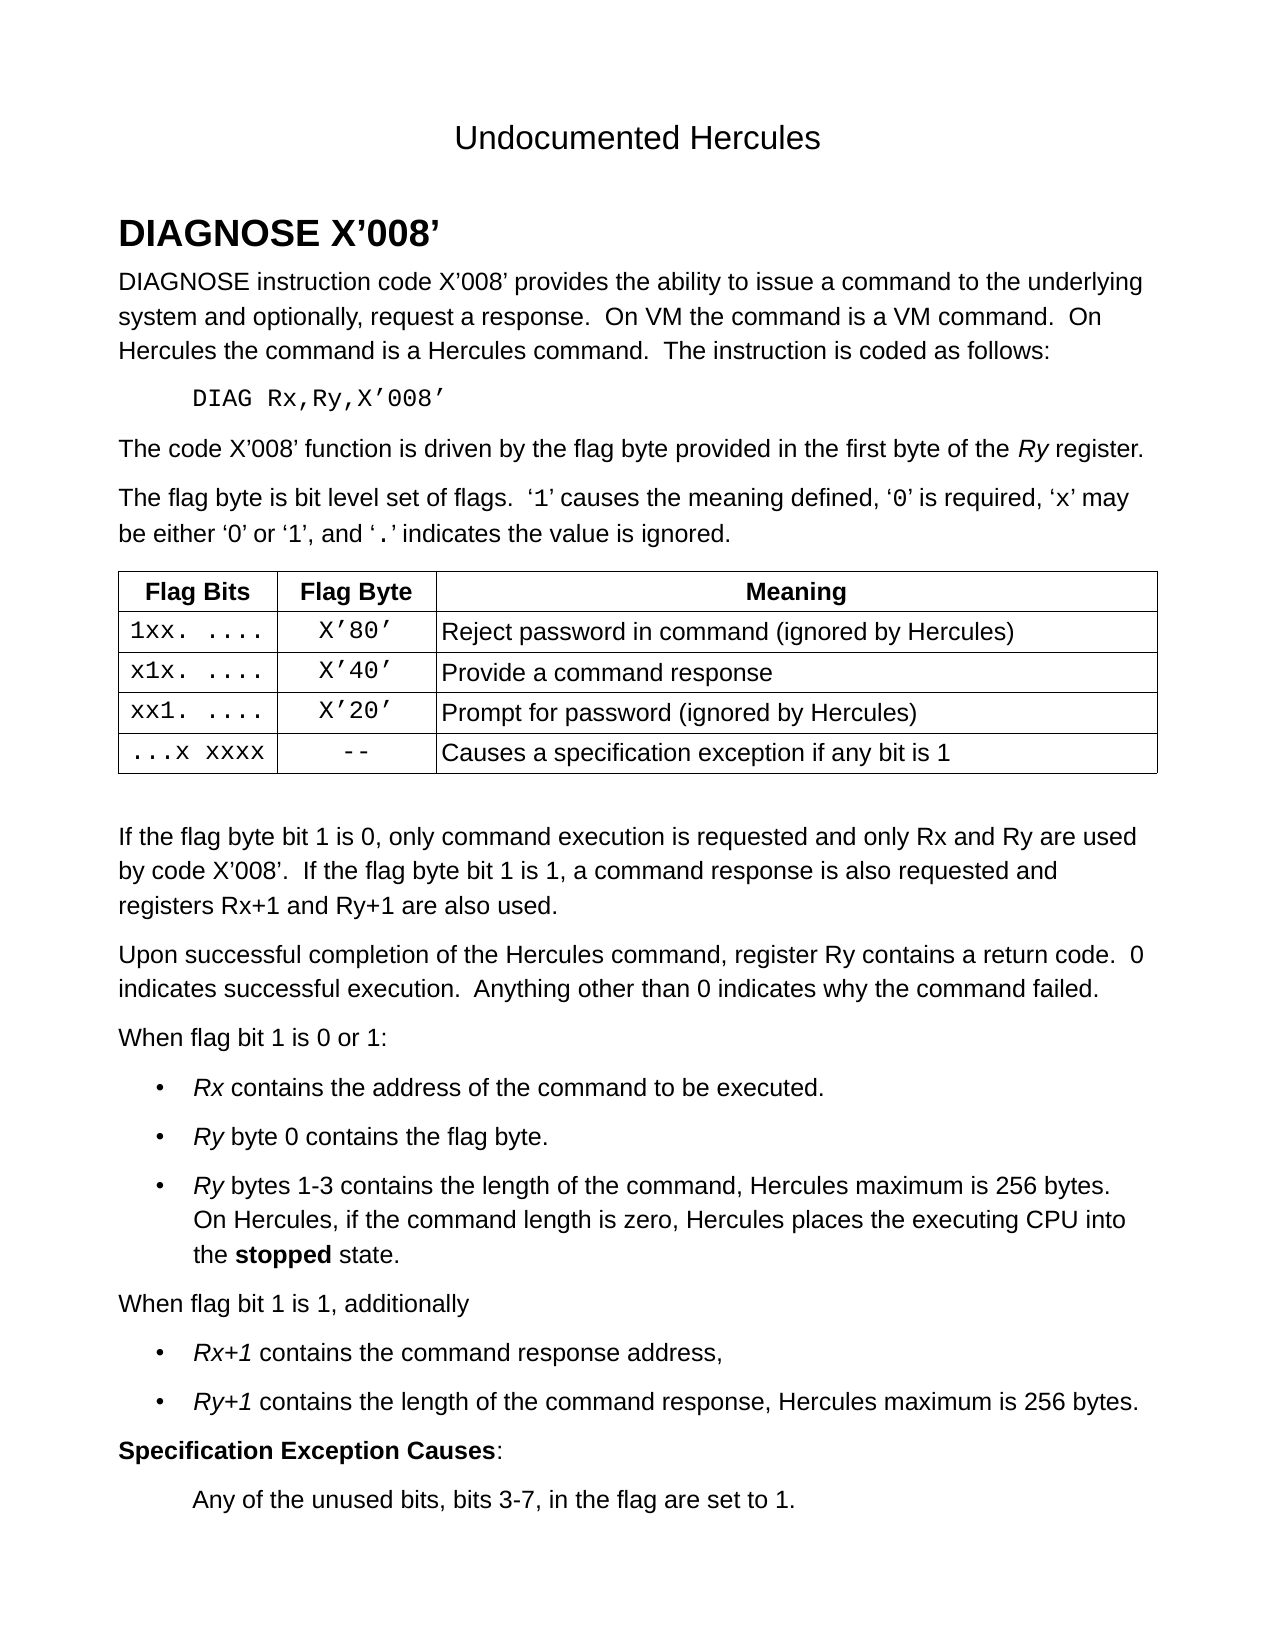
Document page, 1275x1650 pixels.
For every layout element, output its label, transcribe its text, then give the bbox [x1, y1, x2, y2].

text DIAG Rx,Ry,X’008’ [192, 385, 1157, 413]
table_cell X’20’ [278, 693, 436, 732]
list Ry bytes 1-3 contains the length of the command, Hercules maximum is 256 bytes. On Hercules, if the command length is zero, Hercules places the executing CPU into the stopped state. [156, 1171, 1157, 1269]
text If the flag byte bit 1 is 0, only command execution is requested and only Rx and Ry are used by code X’008’. If the flag byte bit 1 is 1, a command response is also requested and registers Rx+1 and Ry+1 are also used. [118, 822, 1157, 919]
text Specification Exception Causes: [118, 1436, 1157, 1465]
table_cell -- [278, 734, 436, 773]
table_cell Provide a command response [437, 653, 1157, 692]
table_cell Causes a specification exception if any bit is 1 [437, 734, 1157, 773]
list Ry byte 0 contains the flag byte. [156, 1122, 1157, 1151]
table_cell X’40’ [278, 653, 436, 692]
table_cell ...x xxxx [119, 734, 277, 773]
list Ry+1 contains the length of the command response, Hercules maximum is 256 bytes. [156, 1387, 1157, 1416]
table_header Flag Bits [119, 572, 277, 611]
text When flag bit 1 is 1, additionally [118, 1289, 1157, 1318]
table_cell xx1. .... [119, 693, 277, 732]
table_cell X’80’ [278, 612, 436, 652]
table_cell x1x. .... [119, 653, 277, 692]
text The code X’008’ function is driven by the flag byte provided in the first byte of the Ry register. [118, 434, 1157, 462]
text DIAGNOSE instruction code X’008’ provides the ability to issue a command to the underlying system and optionally, request a response. On VM the command is a VM command. On Hercules the command is a Hercules command. The instruction is coded as follows: [118, 267, 1157, 365]
text Upon successful completion of the Hercules command, register Ry contains a return code. 0 indicates successful execution. Anything other than 0 indicates why the command failed. [118, 940, 1157, 1003]
table_header Meaning [437, 572, 1157, 611]
table_cell 1xx. .... [119, 612, 277, 652]
table_cell Prompt for password (ignored by Hercules) [437, 693, 1157, 732]
table_cell Reject password in command (ignored by Hercules) [437, 612, 1157, 652]
list Rx+1 contains the command response address, [156, 1338, 1157, 1367]
text When flag bit 1 is 0 or 1: [118, 1023, 1157, 1052]
table_header Flag Byte [278, 572, 436, 611]
text Any of the unused bits, bits 3-7, in the flag are set to 1. [192, 1485, 1157, 1514]
list Rx contains the address of the command to be executed. [156, 1072, 1157, 1101]
subtitle DIAGNOSE X’008’ [118, 211, 1157, 255]
text The flag byte is bit level set of flags. ‘1’ causes the meaning defined, ‘0’ is required, ‘x’ may be either ‘0’ or ‘1’, and ‘.’ indicates the value is ignored. [118, 483, 1157, 550]
